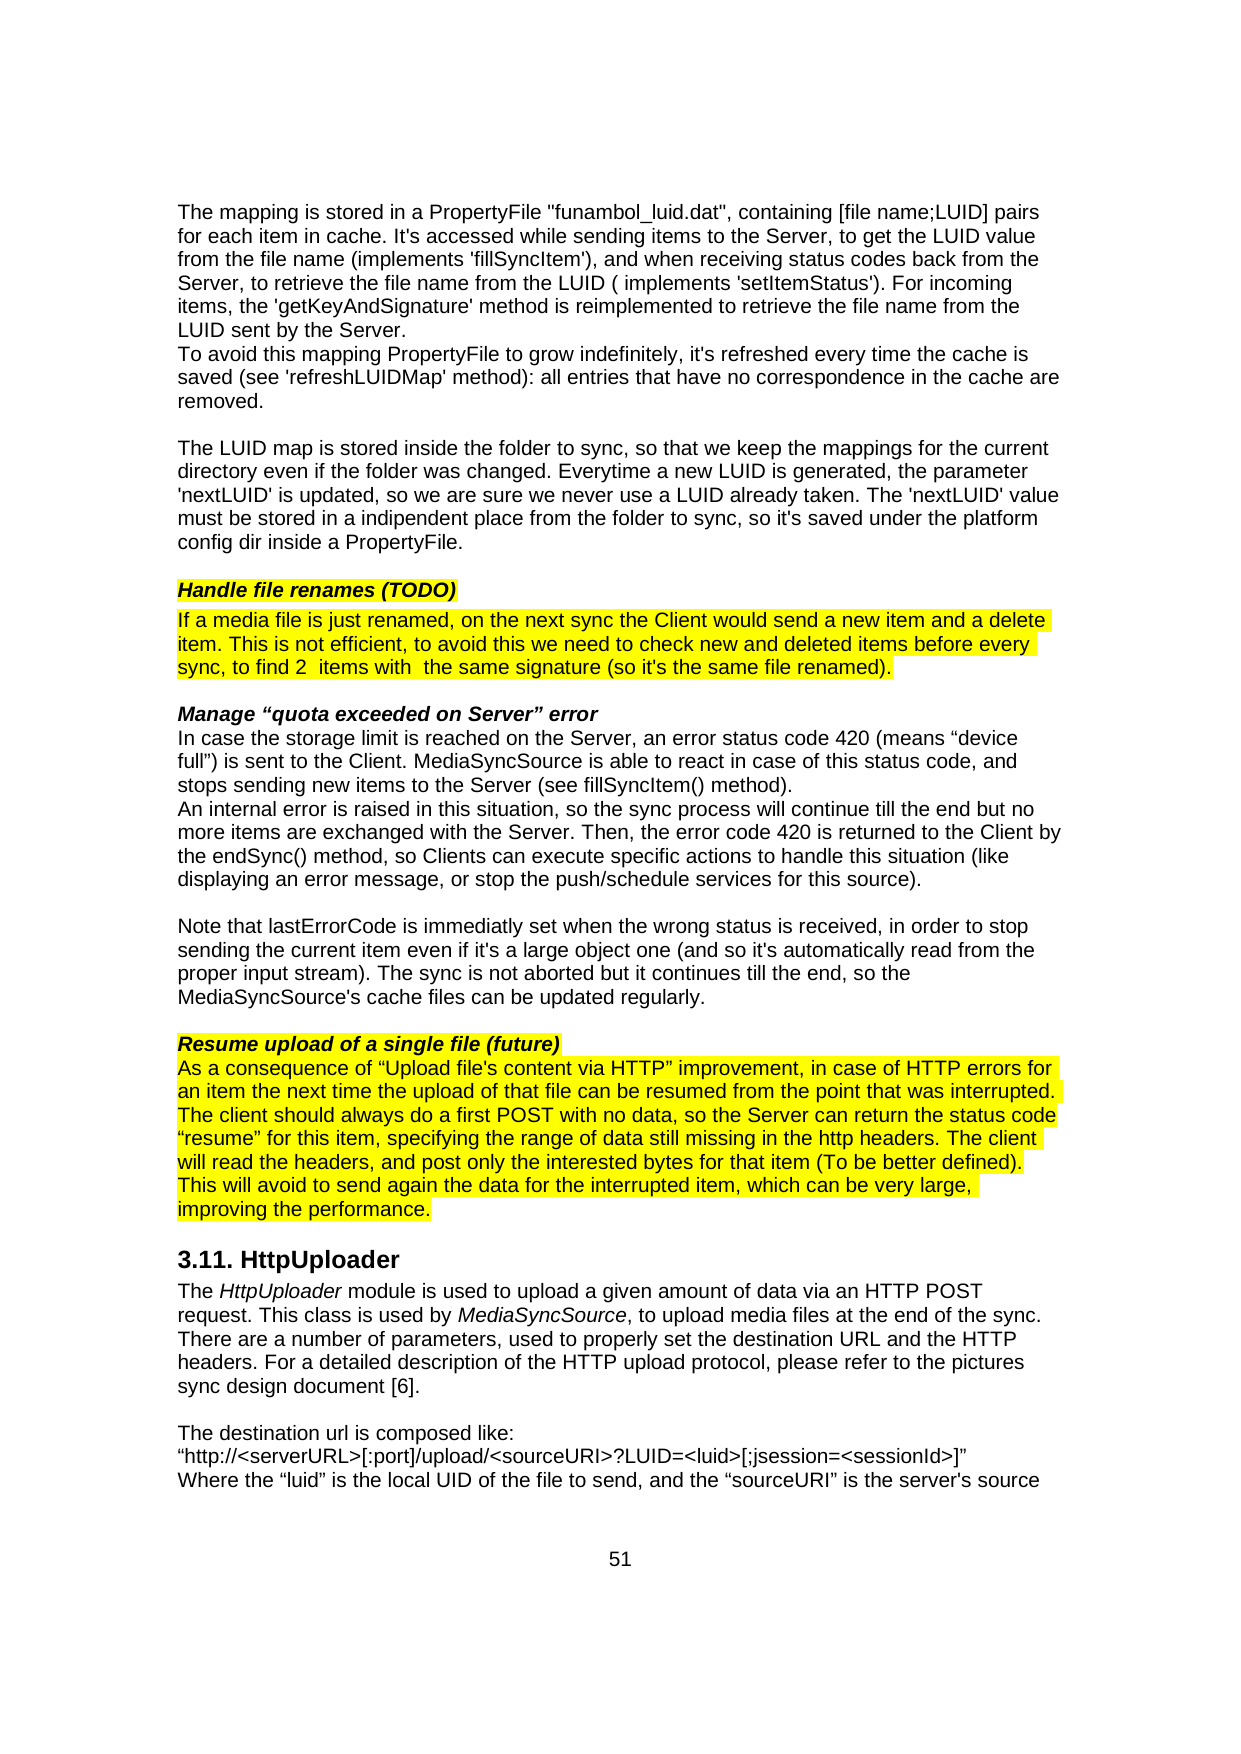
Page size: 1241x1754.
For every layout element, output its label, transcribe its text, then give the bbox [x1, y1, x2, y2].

text If a media file is just renamed, on the next sync the Client would send a new item and a delete item. This is not efficient, to avoid this we need to check new and deleted items before every sync, to find 2 items with the same signature (so it's the same file renamed). [177, 609, 1063, 679]
text “http://<serverURL>[:port]/upload/<sourceURI>?LUID=<luid>[;jsession=<sessionId>]” Where the “luid” is the local UID of the file to send, and the “sourceURI” is the server's source [177, 1445, 1063, 1492]
text This will avoid to send again the data for the interrupted item, which can be very large, improving the performance. [177, 1174, 1063, 1221]
text As a consequence of “Upload file's content via HTTP” improvement, in case of HTTP errors for an item the next time the upload of that file can be resumed from the point that was interrupted. The client should always do a first POST with no data, so the Server can return the status code “resume” for this item, specifying the range of data still missing in the http headers. The client will read the headers, and post only the interested bytes for that item (To be better defined). [177, 1056, 1063, 1174]
text The LUID map is stored inside the folder to sync, so that we keep the mappings for the current directory even if the folder was changed. Everytime a new LUID is generated, the parameter 'nextLUID' is updated, so we are sure we never use a LUID already taken. The 'nextLUID' value must be stored in a indipendent place from the folder to sync, so it's saved under the platform config dir inside a PropertyFile. [177, 436, 1063, 554]
text Resume upload of a single file (future) [177, 1032, 1063, 1056]
text The destination url is composed like: [177, 1421, 1063, 1445]
subtitle HttpUploader [177, 1246, 1063, 1274]
text Note that lastErrorCode is immediatly set when the wrong status is received, in order to stop sending the current item even if it's a large object one (and so it's automatically read from the proper input stream). The sync is not aborted but it continues till the end, so the MediaSyncSource's cache files can be updated regularly. [177, 915, 1063, 1009]
text To avoid this mapping PropertyFile to grow indefinitely, it's refreshed every time the cache is saved (see 'refreshLUIDMap' method): all entries that have no correspondence in the cache are removed. [177, 342, 1063, 413]
text In case the storage limit is reached on the Server, an error status code 420 (means “device full”) is sent to the Client. MediaSyncSource is able to react in case of this status code, and stops sending new items to the Server (see fillSyncItem() method). [177, 726, 1063, 797]
text Manage “quota exceeded on Server” error [177, 703, 1063, 726]
text The mapping is stored in a PropertyFile "funambol_luid.dat", containing [file name;LUID] pairs for each item in cache. It's accessed while sending items to the Server, to get the LUID value from the file name (implements 'fillSyncItem'), and when receiving status codes back from the Server, to retrieve the file name from the LUID ( implements 'setItemStatus'). For incoming items, the 'getKeyAndSignature' method is reimplemented to retrieve the file name from the LUID sent by the Server. [177, 201, 1063, 342]
text An internal error is raised in this situation, so the sync process will continue till the end but no more items are exchanged with the Server. Then, the error code 420 is returned to the Client by the endSync() method, so Clients can execute specific actions to handle this situation (like displaying an error message, or stop the push/schedule services for this source). [177, 797, 1063, 891]
text The HttpUploader module is used to upload a given amount of data via an HTTP POST request. This class is used by MediaSyncSource, to upload media files at the end of the sync. [177, 1280, 1063, 1327]
subtitle Handle file renames (TODO) [177, 579, 1063, 602]
text There are a number of parameters, used to properly set the destination URL and the HTTP headers. For a detailed description of the HTTP upload protocol, please refer to the pictures sync design document [6]. [177, 1327, 1063, 1398]
